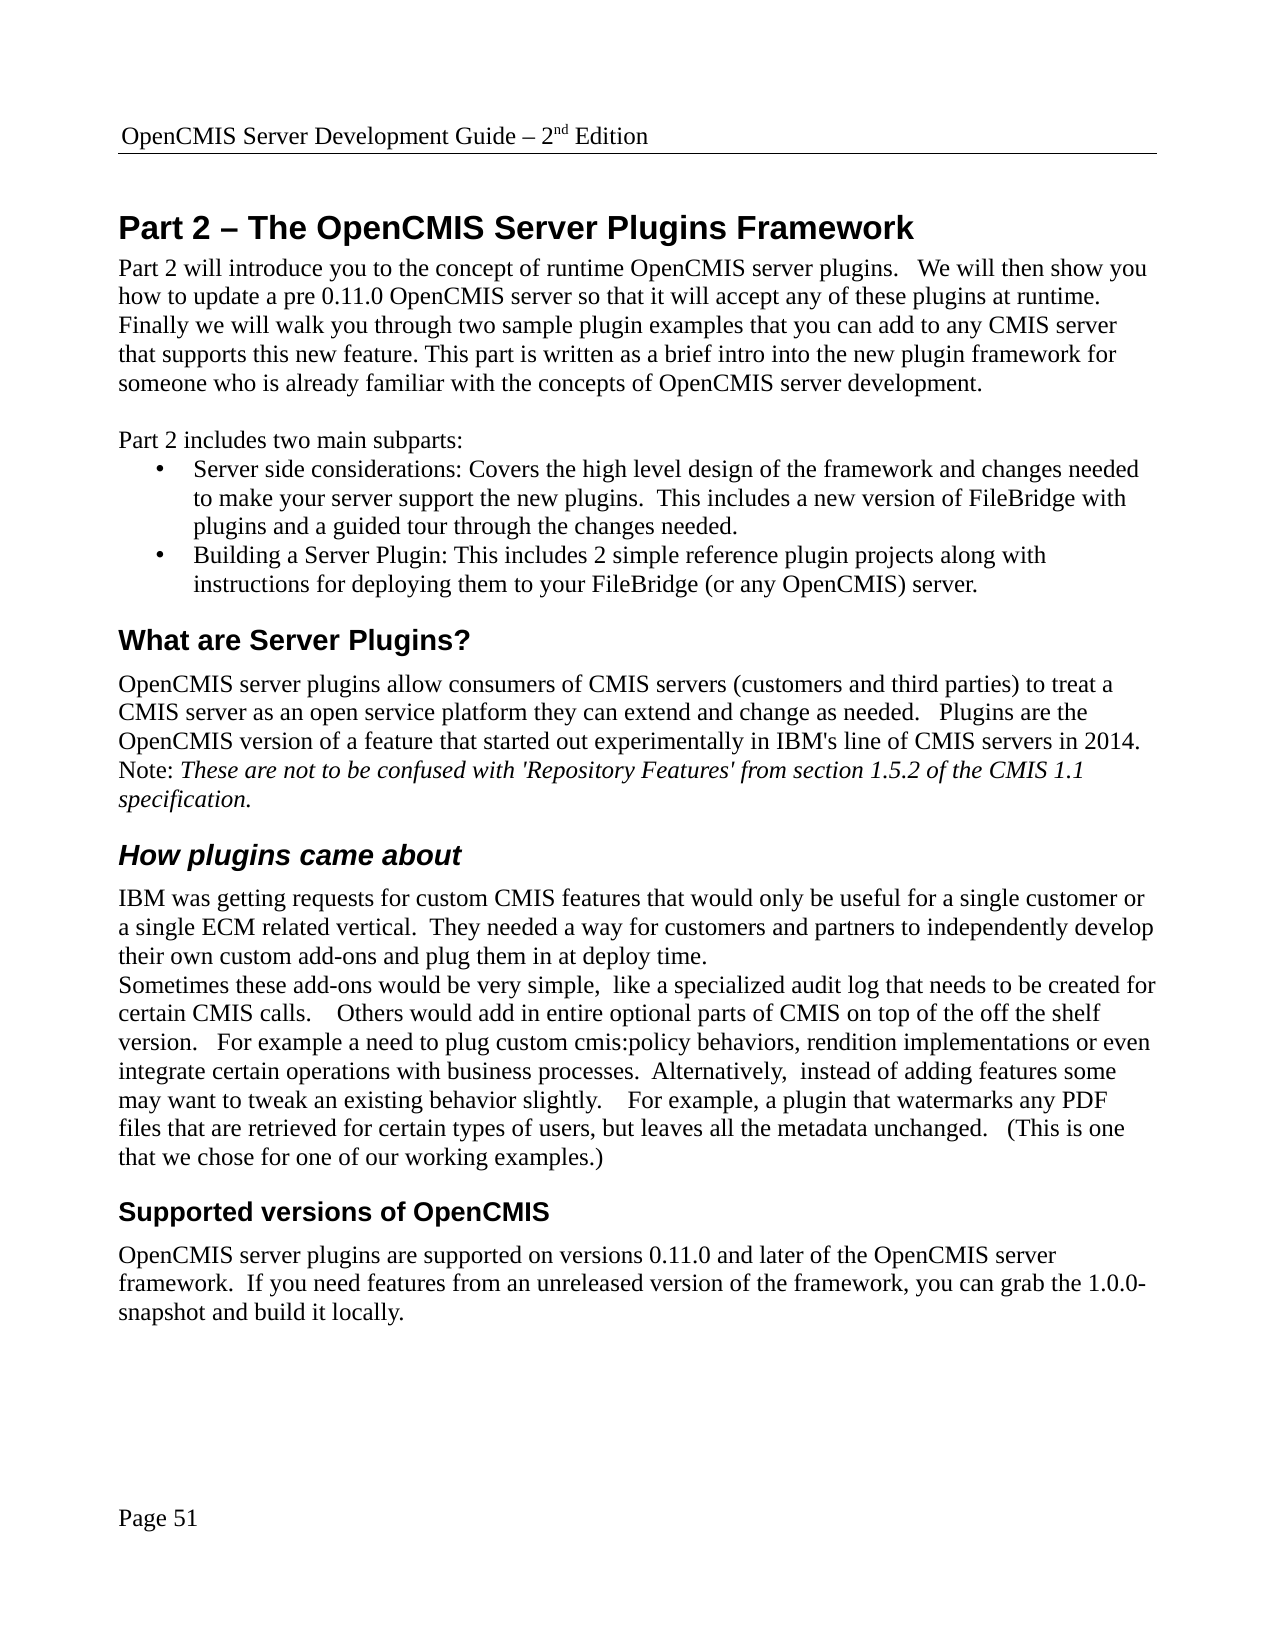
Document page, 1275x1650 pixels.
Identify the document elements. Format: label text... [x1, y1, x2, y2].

list Part 2 includes two main subparts: [118, 425, 1157, 454]
subtitle How plugins came about [118, 837, 1157, 871]
list OpenCMIS server plugins are supported on versions 0.11.0 and later of the OpenCMIS server framework. If you need features from an unreleased version of the framework, you can grab the 1.0.0-snapshot and build it locally. [118, 1240, 1157, 1326]
subtitle Supported versions of OpenCMIS [118, 1196, 1157, 1227]
list OpenCMIS server plugins allow consumers of CMIS servers (customers and third parties) to treat a CMIS server as an open service platform they can extend and change as needed. Plugins are the OpenCMIS version of a feature that started out experimentally in IBM's line of CMIS servers in 2014. [118, 669, 1157, 755]
list Sometimes these add-ons would be very simple, like a specialized audit log that needs to be created for certain CMIS calls. Others would add in entire optional parts of CMIS on top of the off the shelf version. For example a need to plug custom cmis:policy behaviors, rendition implementations or even integrate certain operations with business processes. Alternatively, instead of adding features some may want to tweak an existing behavior slightly. For example, a plugin that watermarks any PDF files that are retrieved for certain types of users, but leaves all the metadata unchanged. (This is one that we chose for one of our working examples.) [118, 970, 1157, 1171]
subtitle What are Server Plugins? [118, 623, 1157, 656]
list Part 2 will introduce you to the concept of runtime OpenCMIS server plugins. We will then show you how to update a pre 0.11.0 OpenCMIS server so that it will accept any of these plugins at runtime. Finally we will walk you through two sample plugin examples that you can add to any CMIS server that supports this new feature. This part is written as a brief intro into the new plugin framework for someone who is already familiar with the concepts of OpenCMIS server development. [118, 253, 1157, 396]
subtitle Part 2 – The OpenCMIS Server Plugins Framework [118, 208, 1157, 246]
list Server side considerations: Covers the high level design of the framework and changes needed to make your server support the new plugins. This includes a new version of FileBridge with plugins and a guided tour through the changes needed. [156, 454, 1157, 540]
list Building a Server Plugin: This includes 2 simple reference plugin projects along with instructions for deploying them to your FileBridge (or any OpenCMIS) server. [156, 540, 1157, 598]
list Note: These are not to be confused with 'Repository Features' from section 1.5.2 of the CMIS 1.1 specification. [118, 755, 1157, 812]
list IBM was getting requests for custom CMIS features that would only be useful for a single customer or a single ECM related vertical. They needed a way for customers and partners to independently develop their own custom add-ons and plug them in at deploy time. [118, 883, 1157, 970]
